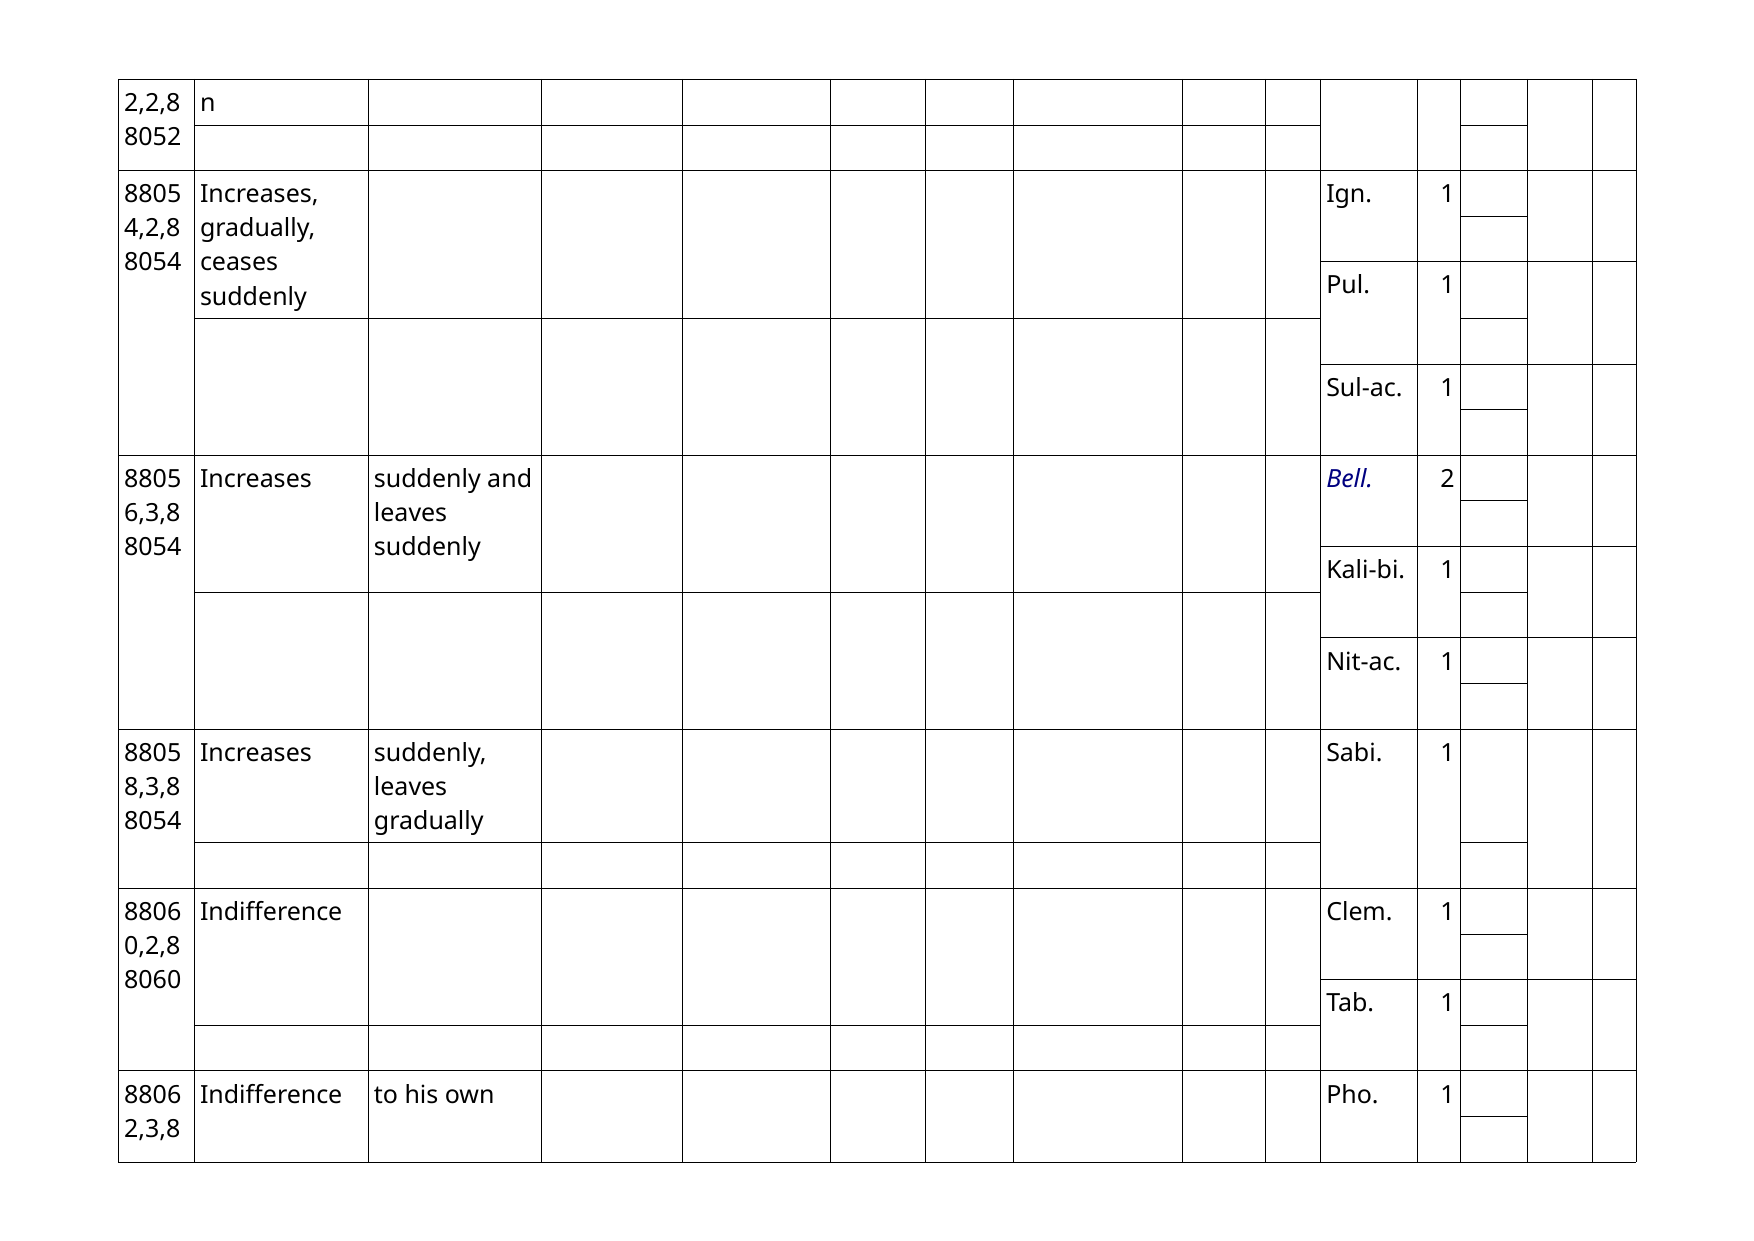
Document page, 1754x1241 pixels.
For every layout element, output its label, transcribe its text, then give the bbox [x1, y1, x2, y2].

table_cell Sabi. [1321, 730, 1417, 888]
table_cell [683, 80, 830, 124]
table_cell [831, 126, 925, 170]
table_cell [1461, 889, 1527, 933]
table_cell [542, 1026, 682, 1070]
table_cell [542, 843, 682, 888]
table_cell [1528, 1071, 1592, 1162]
table_cell Increases, gradually, ceases suddenly [195, 171, 368, 318]
table_cell [369, 843, 541, 888]
table_cell [1461, 126, 1527, 170]
table_cell [1014, 456, 1182, 592]
table_cell [926, 843, 1013, 888]
table_cell [1461, 171, 1527, 216]
table_cell 1 [1418, 262, 1460, 363]
table_cell [1266, 456, 1320, 592]
table_cell [926, 171, 1013, 318]
table_cell [1461, 1117, 1527, 1162]
table_cell [1461, 456, 1527, 500]
table_cell [369, 889, 541, 1025]
table_cell [542, 730, 682, 842]
table_cell [1183, 126, 1265, 170]
table_cell [1528, 262, 1592, 363]
table_cell Sul-ac. [1321, 365, 1417, 455]
table_cell [683, 593, 830, 728]
table_cell [1014, 1071, 1182, 1162]
table_cell [1014, 171, 1182, 318]
table_cell [1593, 638, 1636, 728]
table_cell [1266, 1071, 1320, 1162]
table_cell [1528, 638, 1592, 728]
table_cell [369, 126, 541, 170]
table_cell [1014, 730, 1182, 842]
table_cell 88060,2,88060 [119, 889, 194, 1070]
table_cell Nit-ac. [1321, 638, 1417, 728]
table_cell [1461, 684, 1527, 728]
table_cell [926, 1026, 1013, 1070]
table_cell [369, 319, 541, 455]
table_cell [542, 126, 682, 170]
table_cell [195, 1026, 368, 1070]
table_cell [831, 319, 925, 455]
table_cell [1528, 547, 1592, 637]
table_cell [1461, 638, 1527, 683]
table_cell suddenly and leaves suddenly [369, 456, 541, 592]
table_cell [1528, 730, 1592, 888]
table_cell 88058,3,88054 [119, 730, 194, 888]
table_cell n [195, 80, 368, 124]
table_cell [926, 319, 1013, 455]
table_cell [1183, 1026, 1265, 1070]
table_cell [683, 730, 830, 842]
table_cell [1593, 456, 1636, 546]
table_cell [1593, 262, 1636, 363]
table_cell [1461, 547, 1527, 592]
table_cell 1 [1418, 1071, 1460, 1162]
table_cell Tab. [1321, 980, 1417, 1070]
table_cell 1 [1418, 547, 1460, 637]
table_cell [1266, 126, 1320, 170]
table_cell [1183, 843, 1265, 888]
table_cell [195, 593, 368, 728]
table_cell Indifference [195, 889, 368, 1025]
table_cell Increases [195, 730, 368, 842]
table_cell [542, 171, 682, 318]
table_cell [542, 593, 682, 728]
table_cell [542, 1071, 682, 1162]
table_cell [1266, 593, 1320, 728]
table_cell [1418, 80, 1460, 170]
table_cell Clem. [1321, 889, 1417, 979]
table_cell [926, 80, 1013, 124]
table_cell [831, 456, 925, 592]
table_cell [683, 889, 830, 1025]
table_cell [1461, 410, 1527, 455]
table_cell [831, 843, 925, 888]
table_cell [1528, 456, 1592, 546]
table_cell [1528, 365, 1592, 455]
table_cell [1593, 547, 1636, 637]
table_cell [1183, 456, 1265, 592]
table_cell [1014, 593, 1182, 728]
table_cell 1 [1418, 730, 1460, 888]
table_cell [831, 80, 925, 124]
table_cell [1461, 593, 1527, 637]
table_cell [1593, 1071, 1636, 1162]
table_cell [542, 319, 682, 455]
table_cell Pho. [1321, 1071, 1417, 1162]
table_cell [1183, 730, 1265, 842]
table_cell [369, 80, 541, 124]
table_cell [1528, 980, 1592, 1070]
table_cell to his own [369, 1071, 541, 1162]
table_cell [926, 889, 1013, 1025]
table_cell [683, 1071, 830, 1162]
table_cell [1014, 319, 1182, 455]
table_cell [1266, 1026, 1320, 1070]
table_cell Increases [195, 456, 368, 592]
table_cell [1528, 171, 1592, 261]
table_cell 1 [1418, 980, 1460, 1070]
table_cell [831, 593, 925, 728]
table_cell [1183, 889, 1265, 1025]
table_cell Pul. [1321, 262, 1417, 363]
table_cell 1 [1418, 889, 1460, 979]
table_cell 2,2,88052 [119, 80, 194, 170]
table_cell [1183, 80, 1265, 124]
table_cell [831, 171, 925, 318]
table_cell [1183, 319, 1265, 455]
table_cell Bell. [1321, 456, 1417, 546]
table_cell 88056,3,88054 [119, 456, 194, 728]
table_cell [1461, 217, 1527, 261]
table_cell [1014, 889, 1182, 1025]
table_cell [542, 80, 682, 124]
table_cell 1 [1418, 365, 1460, 455]
table_cell [1593, 980, 1636, 1070]
table_cell 2 [1418, 456, 1460, 546]
table_cell [831, 1026, 925, 1070]
table_cell [683, 126, 830, 170]
table_cell [1461, 843, 1527, 888]
table_cell [1593, 171, 1636, 261]
table_cell [1461, 501, 1527, 546]
table_cell [683, 171, 830, 318]
table_cell [195, 843, 368, 888]
table_cell [1014, 126, 1182, 170]
table_cell [1183, 171, 1265, 318]
table_cell [542, 456, 682, 592]
table_cell [1266, 80, 1320, 124]
table_cell [1183, 593, 1265, 728]
table_cell [926, 730, 1013, 842]
table_cell [1528, 80, 1592, 170]
table_cell [683, 843, 830, 888]
table_cell Indifference [195, 1071, 368, 1162]
table_cell Kali-bi. [1321, 547, 1417, 637]
table_cell [683, 319, 830, 455]
table_cell [683, 456, 830, 592]
table_cell [369, 1026, 541, 1070]
table_cell [1014, 80, 1182, 124]
table_cell [1461, 319, 1527, 363]
table_cell [831, 889, 925, 1025]
table_cell [1266, 843, 1320, 888]
table_cell 1 [1418, 638, 1460, 728]
table_cell suddenly, leaves gradually [369, 730, 541, 842]
table_cell [1461, 1026, 1527, 1070]
table_cell [831, 730, 925, 842]
table_cell [1461, 80, 1527, 124]
table_cell [683, 1026, 830, 1070]
table_cell [1266, 171, 1320, 318]
table_cell [542, 889, 682, 1025]
table_cell [1266, 730, 1320, 842]
table_cell [1461, 262, 1527, 318]
table_cell [195, 319, 368, 455]
table_cell [1593, 730, 1636, 888]
table_cell [926, 126, 1013, 170]
table_cell [1266, 319, 1320, 455]
table_cell [1461, 980, 1527, 1025]
table_cell [1461, 1071, 1527, 1116]
table_cell [1461, 730, 1527, 842]
table_cell Ign. [1321, 171, 1417, 261]
table_cell [1593, 889, 1636, 979]
table_cell [195, 126, 368, 170]
table_cell 1 [1418, 171, 1460, 261]
table_cell [1183, 1071, 1265, 1162]
table_cell [1461, 365, 1527, 409]
table_cell [1461, 935, 1527, 979]
table_cell 88062,3,8 [119, 1071, 194, 1162]
table_cell [1528, 889, 1592, 979]
table_cell [831, 1071, 925, 1162]
table_cell [369, 593, 541, 728]
table_cell [926, 1071, 1013, 1162]
table_cell [1014, 843, 1182, 888]
table_cell 88054,2,88054 [119, 171, 194, 455]
table_cell [1321, 80, 1417, 170]
table_cell [369, 171, 541, 318]
table_cell [1266, 889, 1320, 1025]
table_cell [926, 593, 1013, 728]
table_cell [926, 456, 1013, 592]
table_cell [1593, 365, 1636, 455]
table_cell [1014, 1026, 1182, 1070]
table_cell [1593, 80, 1636, 170]
